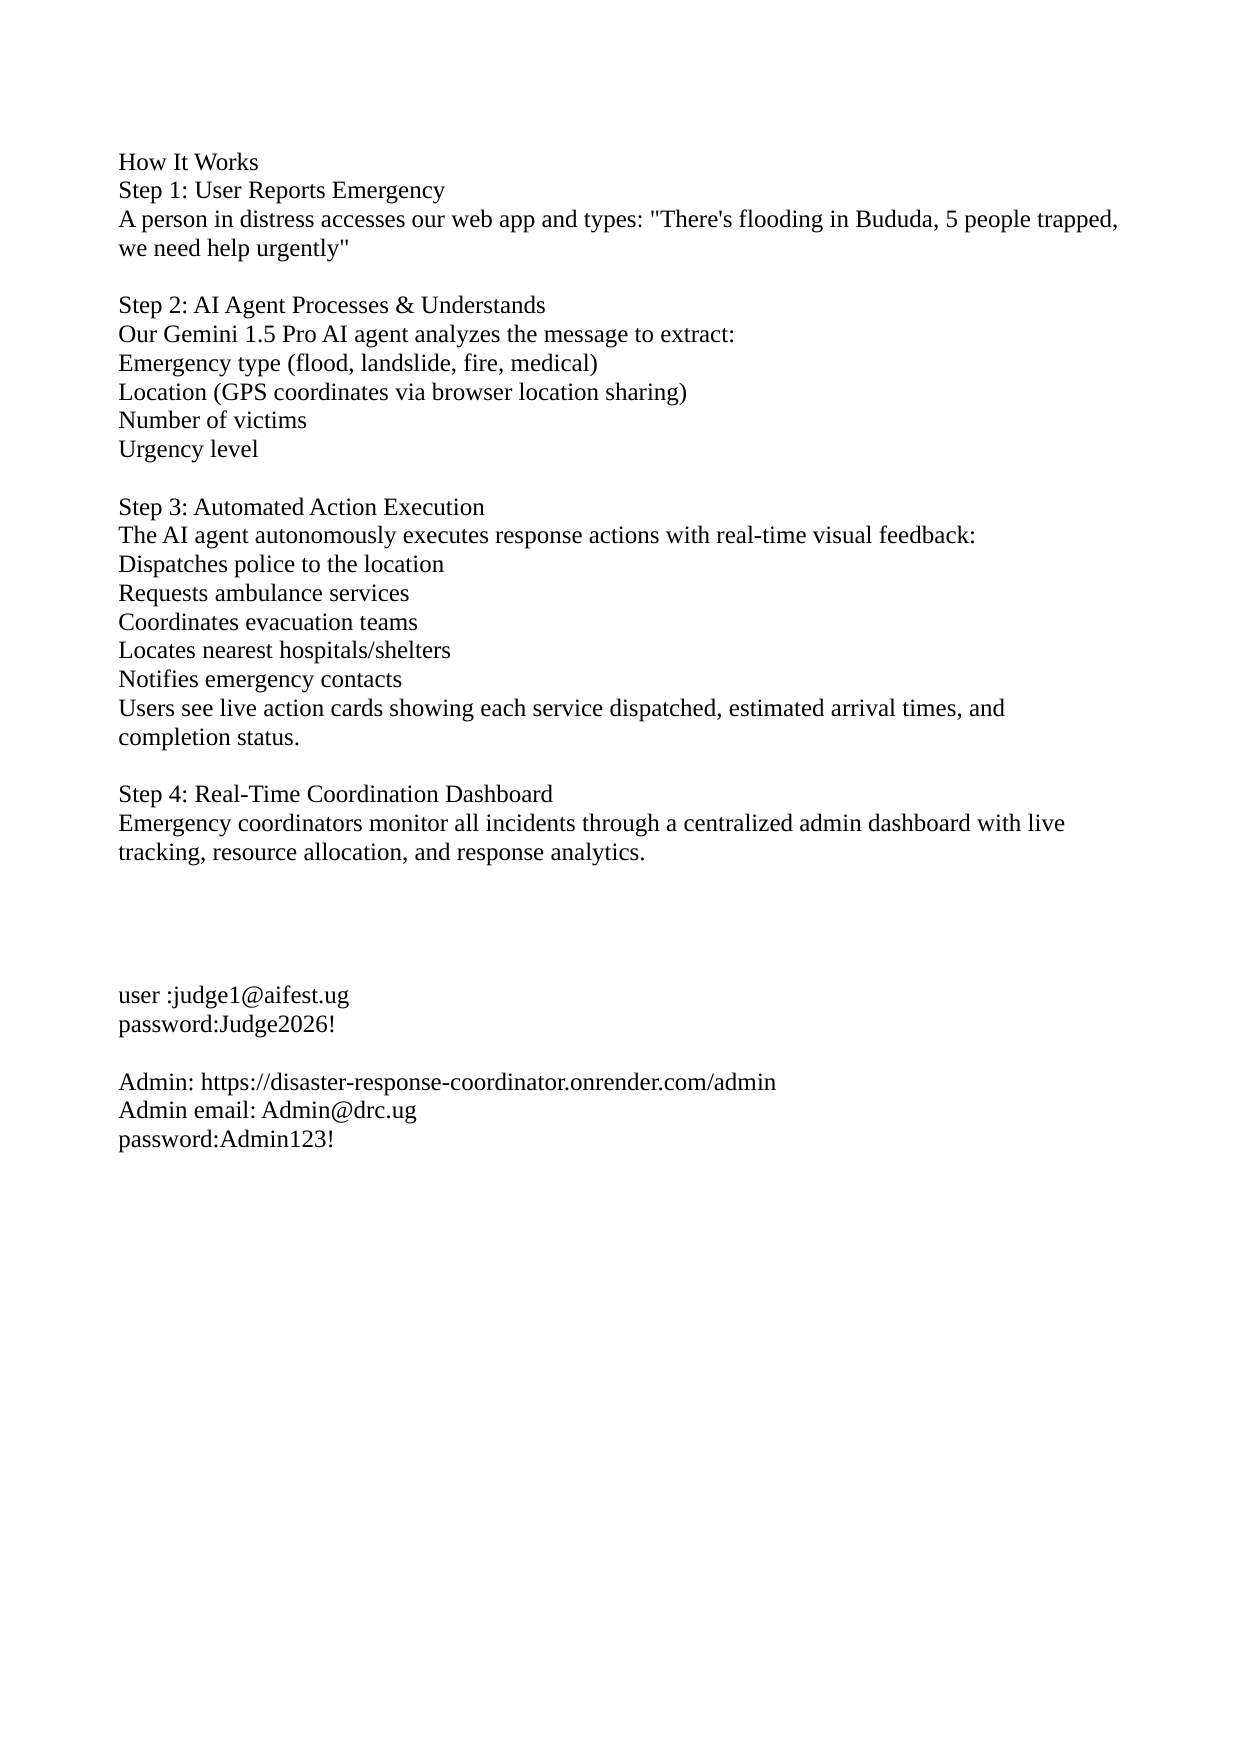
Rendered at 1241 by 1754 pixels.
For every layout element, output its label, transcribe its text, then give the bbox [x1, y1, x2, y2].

text Step 3: Automated Action Execution [118, 492, 1122, 521]
text Step 2: AI Agent Processes & Understands [118, 291, 1122, 319]
text Users see live action cards showing each service dispatched, estimated arrival times, and completion status. [118, 693, 1122, 751]
text Requests ambulance services [118, 578, 1122, 607]
text Admin: https://disaster-response-coordinator.onrender.com/admin [118, 1067, 1122, 1096]
text Urgency level [118, 434, 1122, 463]
text Emergency type (flood, landslide, fire, medical) [118, 348, 1122, 377]
text Emergency coordinators monitor all incidents through a centralized admin dashboard with live tracking, resource allocation, and response analytics. [118, 808, 1122, 866]
text password:Admin123! [118, 1124, 1122, 1153]
text Location (GPS coordinates via browser location sharing) [118, 377, 1122, 406]
text Locates nearest hospitals/shelters [118, 636, 1122, 664]
text Number of victims [118, 406, 1122, 434]
text Step 4: Real-Time Coordination Dashboard [118, 779, 1122, 808]
text Notifies emergency contacts [118, 664, 1122, 693]
text Step 1: User Reports Emergency [118, 176, 1122, 204]
text Coordinates evacuation teams [118, 607, 1122, 636]
text Admin email: Admin@drc.ug [118, 1096, 1122, 1124]
text How It Works [118, 147, 1122, 176]
text The AI agent autonomously executes response actions with real-time visual feedback: [118, 521, 1122, 549]
text password:Judge2026! [118, 1009, 1122, 1038]
text A person in distress accesses our web app and types: "There's flooding in Bududa, 5 people trapped, we need help urgently" [118, 204, 1122, 262]
text Dispatches police to the location [118, 549, 1122, 578]
text Our Gemini 1.5 Pro AI agent analyzes the message to extract: [118, 319, 1122, 348]
text user :judge1@aifest.ug [118, 981, 1122, 1009]
